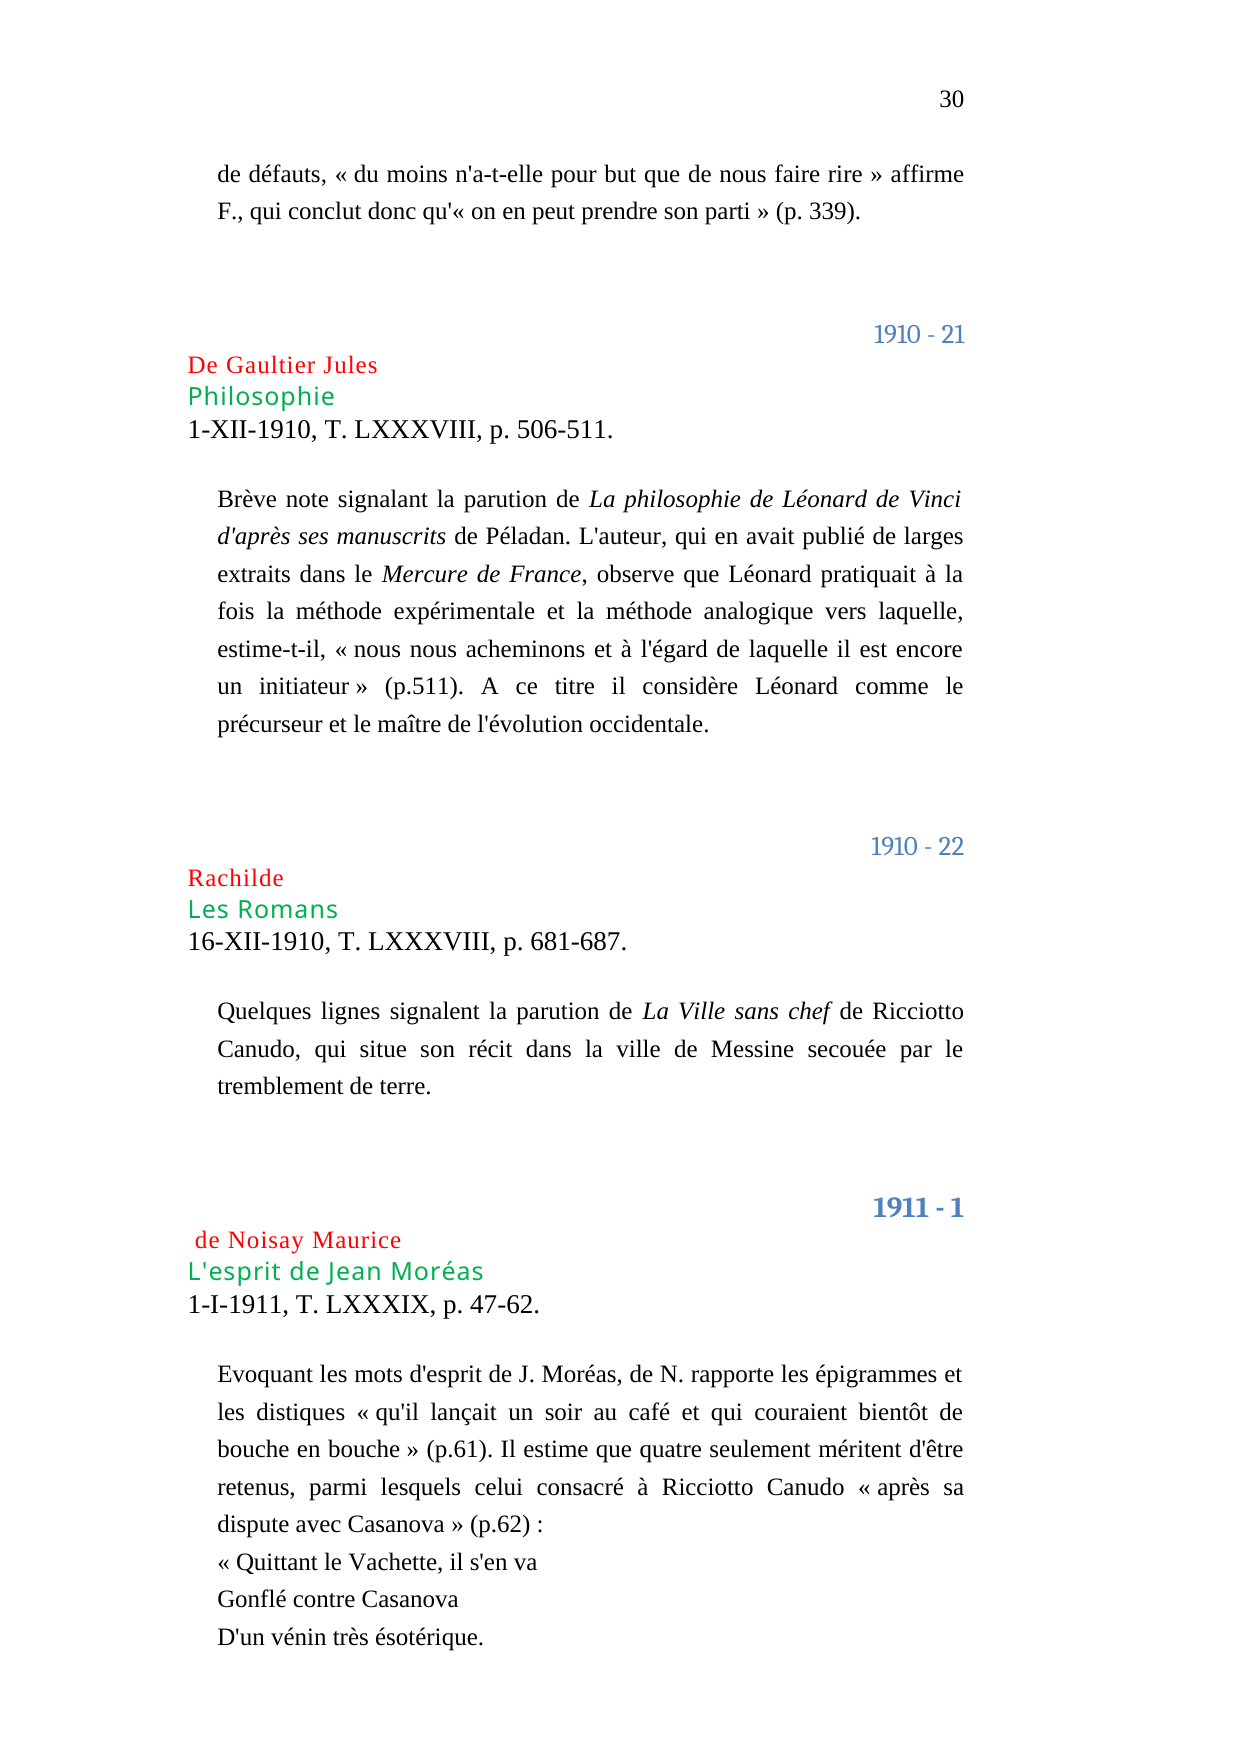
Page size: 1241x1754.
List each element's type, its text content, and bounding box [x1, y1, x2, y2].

text Les Romans [187, 891, 1053, 925]
text Gonflé contre Casanova [217, 1575, 964, 1613]
text Quelques lignes signalent la parution de La Ville sans chef de Ricciotto Canudo, qui situe son récit dans la ville de Messine secouée par le tremblement de terre. [217, 988, 964, 1100]
text Philosophie [187, 379, 1053, 413]
subtitle 1911 - 1 [217, 1188, 964, 1225]
text Evoquant les mots d'esprit de J. Moréas, de N. rapporte les épigrammes et les distiques « qu'il lançait un soir au café et qui couraient bientôt de bouche en bouche » (p.61). Il estime que quatre seulement méritent d'être retenus, parmi lesquels celui consacré à Ricciotto Canudo « après sa dispute avec Casanova » (p.62) : [217, 1350, 964, 1538]
text 16-XII-1910, T. LXXXVIII, p. 681-687. [187, 925, 1131, 957]
text de défauts, « du moins n'a-t-elle pour but que de nous faire rire » affirme F., qui conclut donc qu'« on en peut prendre son parti » (p. 339). [217, 150, 964, 225]
text de Noisay Maurice [187, 1225, 1053, 1254]
text De Gaultier Jules [187, 350, 1053, 379]
subtitle 1910 - 21 [217, 312, 964, 350]
text 1-XII-1910, T. LXXXVIII, p. 506-511. [187, 413, 1131, 444]
text Brève note signalant la parution de La philosophie de Léonard de Vinci d'après ses manuscrits de Péladan. L'auteur, qui en avait publié de larges extraits dans le Mercure de France, observe que Léonard pratiquait à la fois la méthode expérimentale et la méthode analogique vers laquelle, estime-t-il, « nous nous acheminons et à l'égard de laquelle il est encore un initiateur » (p.511). A ce titre il considère Léonard comme le précurseur et le maître de l'évolution occidentale. [217, 475, 964, 738]
text Rachilde [187, 863, 1053, 891]
subtitle 1910 - 22 [217, 825, 964, 863]
text 1-I-1911, T. LXXXIX, p. 47-62. [187, 1288, 1131, 1319]
text L'esprit de Jean Moréas [187, 1254, 1053, 1288]
text « Quittant le Vachette, il s'en va [217, 1538, 964, 1575]
text D'un vénin très ésotérique. [217, 1613, 964, 1650]
